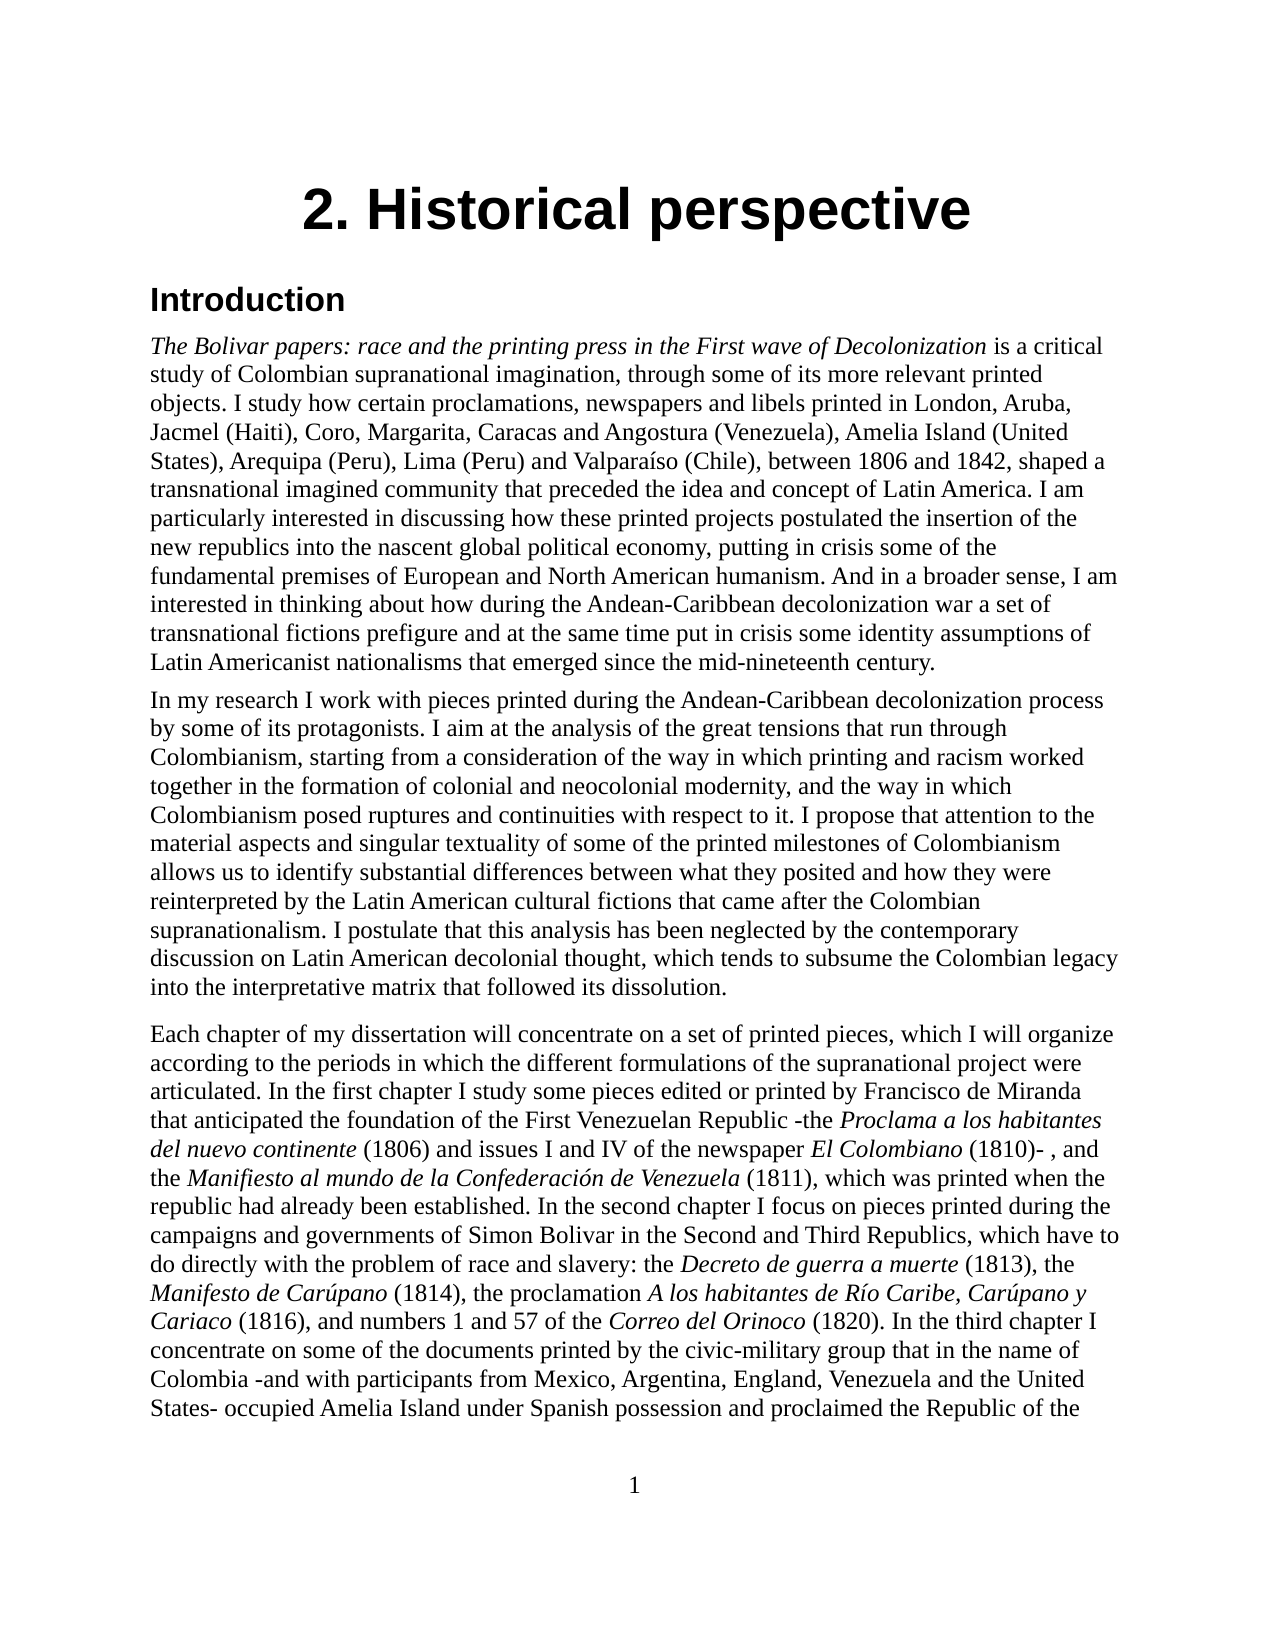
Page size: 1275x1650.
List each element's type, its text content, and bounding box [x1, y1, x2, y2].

text The Bolivar papers: race and the printing press in the First wave of Decolonization is a critical study of Colombian supranational imagination, through some of its more relevant printed objects. I study how certain proclamations, newspapers and libels printed in London, Aruba, Jacmel (Haiti), Coro, Margarita, Caracas and Angostura (Venezuela), Amelia Island (United States), Arequipa (Peru), Lima (Peru) and Valparaíso (Chile), between 1806 and 1842, shaped a transnational imagined community that preceded the idea and concept of Latin America. I am particularly interested in discussing how these printed projects postulated the insertion of the new republics into the nascent global political economy, putting in crisis some of the fundamental premises of European and North American humanism. And in a broader sense, I am interested in thinking about how during the Andean-Caribbean decolonization war a set of transnational fictions prefigure and at the same time put in crisis some identity assumptions of Latin Americanist nationalisms that emerged since the mid-nineteenth century. [150, 331, 1125, 676]
text In my research I work with pieces printed during the Andean-Caribbean decolonization process by some of its protagonists. I aim at the analysis of the great tensions that run through Colombianism, starting from a consideration of the way in which printing and racism worked together in the formation of colonial and neocolonial modernity, and the way in which Colombianism posed ruptures and continuities with respect to it. I propose that attention to the material aspects and singular textuality of some of the printed milestones of Colombianism allows us to identify substantial differences between what they posited and how they were reinterpreted by the Latin American cultural fictions that came after the Colombian supranationalism. I postulate that this analysis has been neglected by the contemporary discussion on Latin American decolonial thought, which tends to subsume the Colombian legacy into the interpretative matrix that followed its dissolution. [150, 685, 1125, 1001]
text Each chapter of my dissertation will concentrate on a set of printed pieces, which I will organize according to the periods in which the different formulations of the supranational project were articulated. In the first chapter I study some pieces edited or printed by Francisco de Miranda that anticipated the foundation of the First Venezuelan Republic -the Proclama a los habitantes del nuevo continente (1806) and issues I and IV of the newspaper El Colombiano (1810)- , and the Manifiesto al mundo de la Confederación de Venezuela (1811), which was printed when the republic had already been established. In the second chapter I focus on pieces printed during the campaigns and governments of Simon Bolivar in the Second and Third Republics, which have to do directly with the problem of race and slavery: the Decreto de guerra a muerte (1813), the Manifesto de Carúpano (1814), the proclamation A los habitantes de Río Caribe, Carúpano y Cariaco (1816), and numbers 1 and 57 of the Correo del Orinoco (1820). In the third chapter I concentrate on some of the documents printed by the civic-military group that in the name of Colombia -and with participants from Mexico, Argentina, England, Venezuela and the United States- occupied Amelia Island under Spanish possession and proclaimed the Republic of the [150, 1019, 1125, 1421]
title 2. Historical perspective [150, 175, 1125, 242]
subtitle Introduction [150, 279, 1125, 318]
